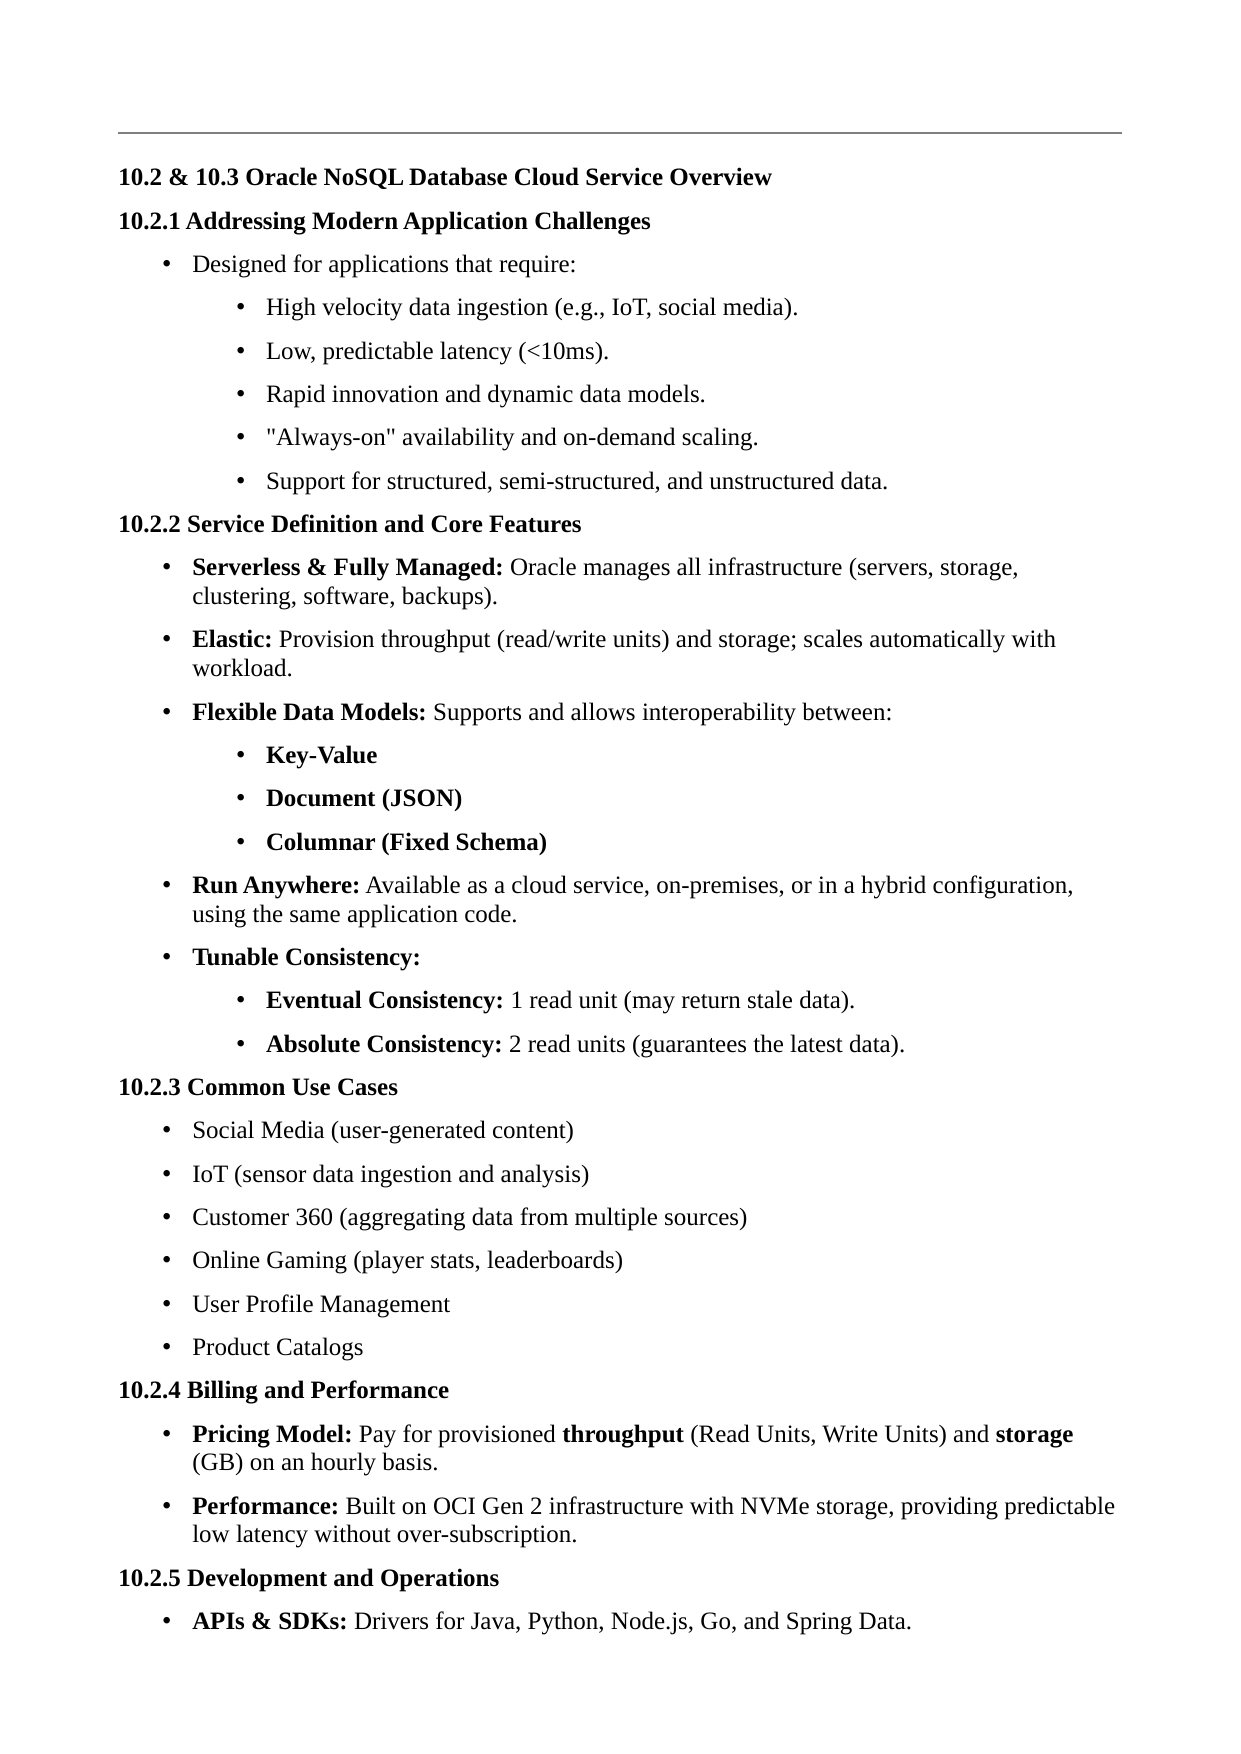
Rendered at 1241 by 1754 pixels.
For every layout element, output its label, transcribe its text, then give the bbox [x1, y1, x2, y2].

list Columnar (Fixed Schema) [236, 827, 1122, 855]
list "Always-on" availability and on-demand scaling. [236, 422, 1122, 451]
list Designed for applications that require: [162, 249, 1122, 278]
list APIs & SDKs: Drivers for Java, Python, Node.js, Go, and Spring Data. [162, 1606, 1122, 1635]
list Product Catalogs [162, 1332, 1122, 1361]
text 10.2.5 Development and Operations [118, 1563, 1122, 1592]
list Rapid innovation and dynamic data models. [236, 379, 1122, 408]
list Online Gaming (player stats, leaderboards) [162, 1245, 1122, 1274]
list Pricing Model: Pay for provisioned throughput (Read Units, Write Units) and storage (GB) on an hourly basis. [162, 1419, 1122, 1476]
list Serverless & Fully Managed: Oracle manages all infrastructure (servers, storage, clustering, software, backups). [162, 552, 1122, 610]
text 10.2.2 Service Definition and Core Features [118, 509, 1122, 538]
list Low, predictable latency (<10ms). [236, 336, 1122, 364]
list Performance: Built on OCI Gen 2 infrastructure with NVMe storage, providing predictable low latency without over-subscription. [162, 1491, 1122, 1548]
text 10.2.4 Billing and Performance [118, 1375, 1122, 1404]
list User Profile Management [162, 1289, 1122, 1317]
text 10.2.1 Addressing Modern Application Challenges [118, 206, 1122, 234]
list Flexible Data Models: Supports and allows interoperability between: [162, 697, 1122, 725]
list Tunable Consistency: [162, 942, 1122, 971]
list Absolute Consistency: 2 read units (guarantees the latest data). [236, 1029, 1122, 1057]
text 10.2 & 10.3 Oracle NoSQL Database Cloud Service Overview [118, 162, 1122, 191]
text 10.2.3 Common Use Cases [118, 1072, 1122, 1101]
list Document (JSON) [236, 783, 1122, 812]
list Social Media (user-generated content) [162, 1115, 1122, 1144]
list Run Anywhere: Available as a cloud service, on-premises, or in a hybrid configuration, using the same application code. [162, 870, 1122, 927]
list Customer 360 (aggregating data from multiple sources) [162, 1202, 1122, 1231]
list IoT (sensor data ingestion and analysis) [162, 1159, 1122, 1187]
list Eventual Consistency: 1 read unit (may return stale data). [236, 985, 1122, 1014]
list Support for structured, semi-structured, and unstructured data. [236, 466, 1122, 494]
list Elastic: Provision throughput (read/write units) and storage; scales automatically with workload. [162, 624, 1122, 682]
list High velocity data ingestion (e.g., IoT, social media). [236, 292, 1122, 321]
list Key-Value [236, 740, 1122, 769]
